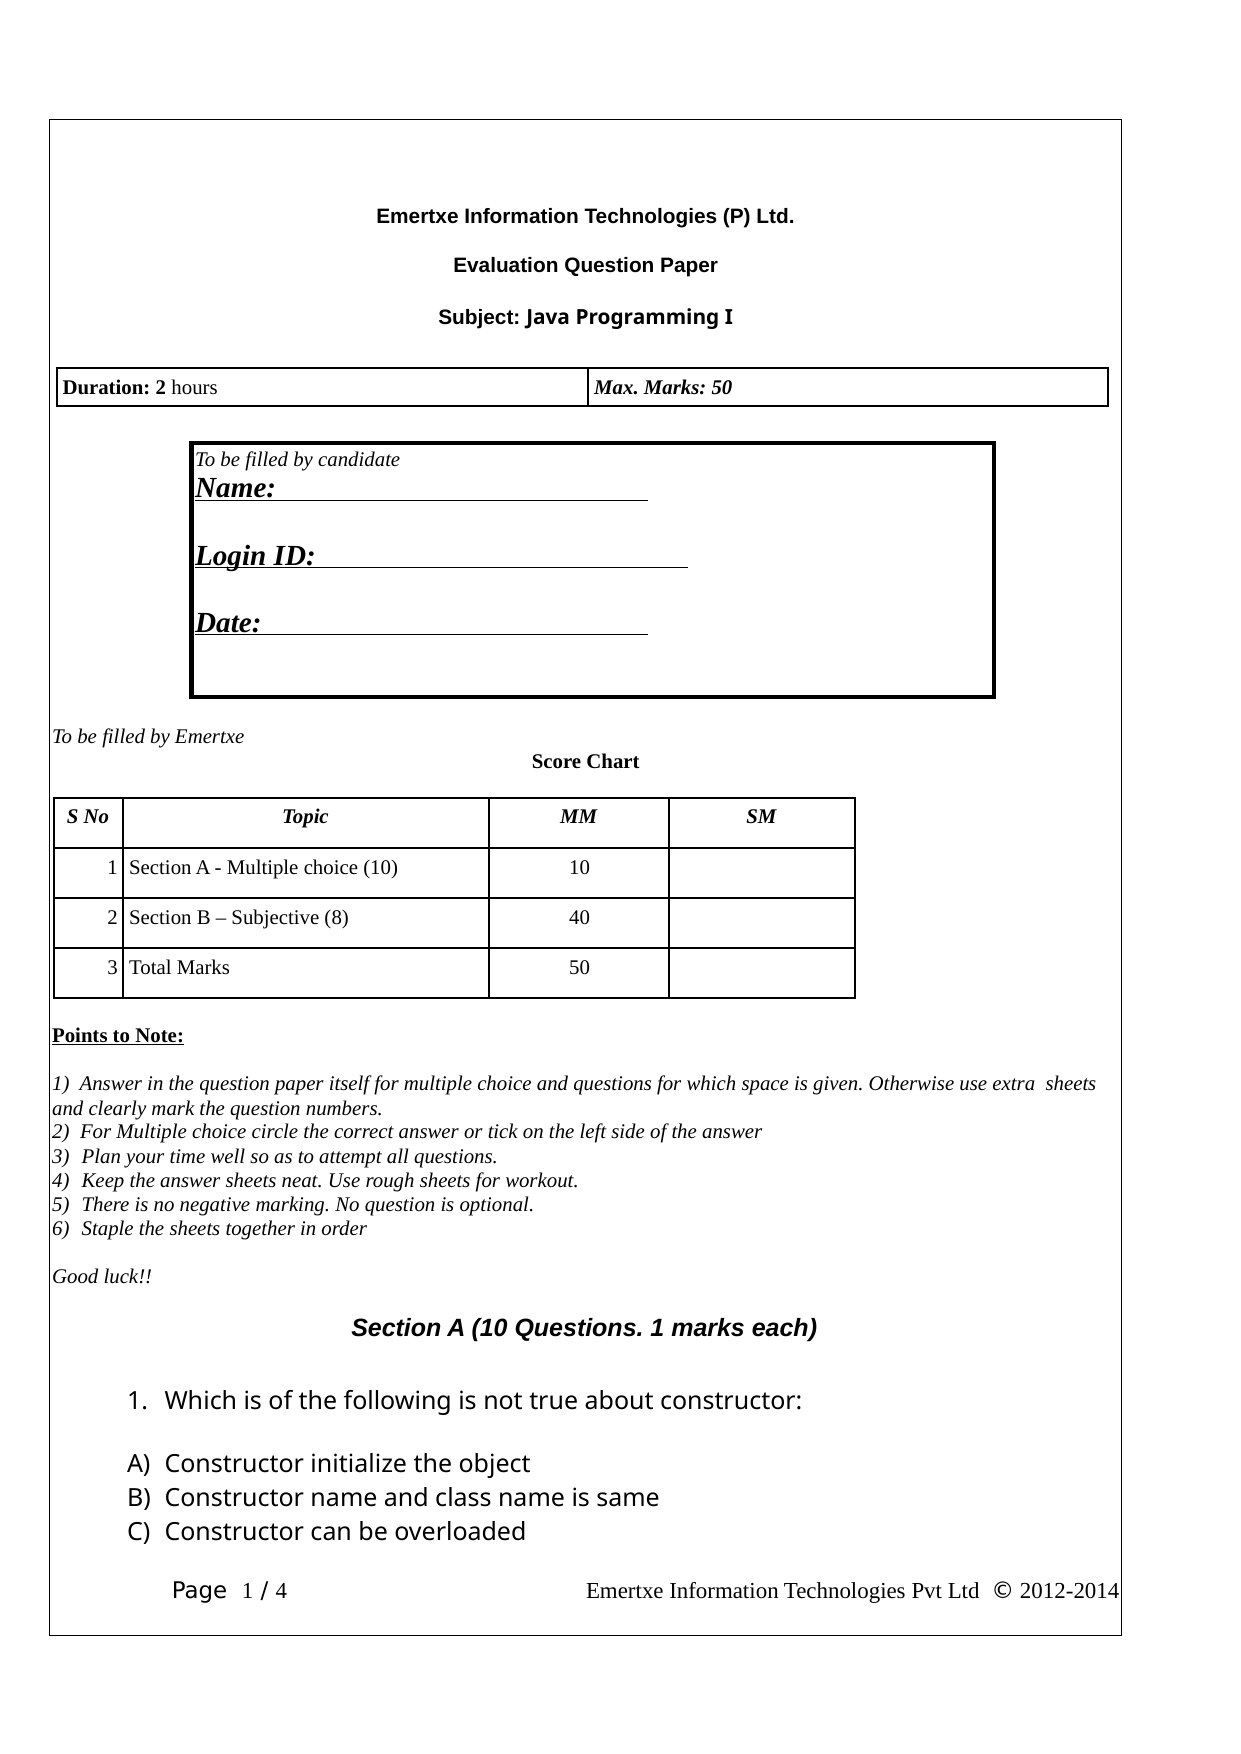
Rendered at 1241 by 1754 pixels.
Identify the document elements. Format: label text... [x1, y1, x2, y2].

subtitle Subject: Java Programming I [52, 302, 1119, 331]
list Plan your time well so as to attempt all questions. [52, 1143, 1119, 1168]
list Keep the answer sheets neat. Use rough sheets for workout. [52, 1168, 1119, 1192]
table_cell 1 [55, 849, 122, 897]
list There is no negative marking. No question is optional. [52, 1192, 1119, 1216]
table_cell Section B – Subjective (8) [124, 899, 488, 947]
table_header Max. Marks: 50 [589, 369, 1107, 405]
list Constructor name and class name is same [127, 1479, 1119, 1513]
table_cell 40 [490, 899, 668, 947]
text Good luck!! [52, 1264, 1119, 1288]
text To be filled by Emertxe [52, 724, 1119, 748]
table_cell Total Marks [124, 949, 488, 997]
table_cell 50 [490, 949, 668, 997]
list Staple the sheets together in order [52, 1216, 1119, 1240]
table_header SM [670, 799, 854, 847]
text Name: [195, 471, 991, 504]
table_header MM [490, 799, 668, 847]
list Answer in the question paper itself for multiple choice and questions for which space is given. Otherwise use extra sheets and clearly mark the question numbers. [52, 1071, 1119, 1119]
text Points to Note: [52, 1023, 1119, 1047]
table_cell 2 [55, 899, 122, 947]
table_cell [670, 849, 854, 897]
text Score Chart [52, 748, 1119, 773]
table_cell [670, 899, 854, 947]
table_cell 3 [55, 949, 122, 997]
list For Multiple choice circle the correct answer or tick on the left side of the answer [52, 1119, 1119, 1143]
subtitle Emertxe Information Technologies (P) Ltd. [52, 204, 1119, 228]
subtitle Section A (10 Questions. 1 marks each) [52, 1313, 1119, 1342]
subtitle Evaluation Question Paper [52, 253, 1119, 277]
text To be filled by candidate [195, 446, 991, 471]
table_cell 10 [490, 849, 668, 897]
text Date: [195, 605, 991, 638]
table_cell [670, 949, 854, 997]
list Constructor can be overloaded [127, 1513, 1119, 1548]
list Constructor initialize the object [127, 1445, 1119, 1479]
table_header S No [55, 799, 122, 847]
text Login ID: [195, 538, 991, 571]
table_cell Section A - Multiple choice (10) [124, 849, 488, 897]
list Which is of the following is not true about constructor: [127, 1383, 1119, 1417]
table_header Topic [124, 799, 488, 847]
table_header Duration: 2 hours [58, 369, 587, 405]
